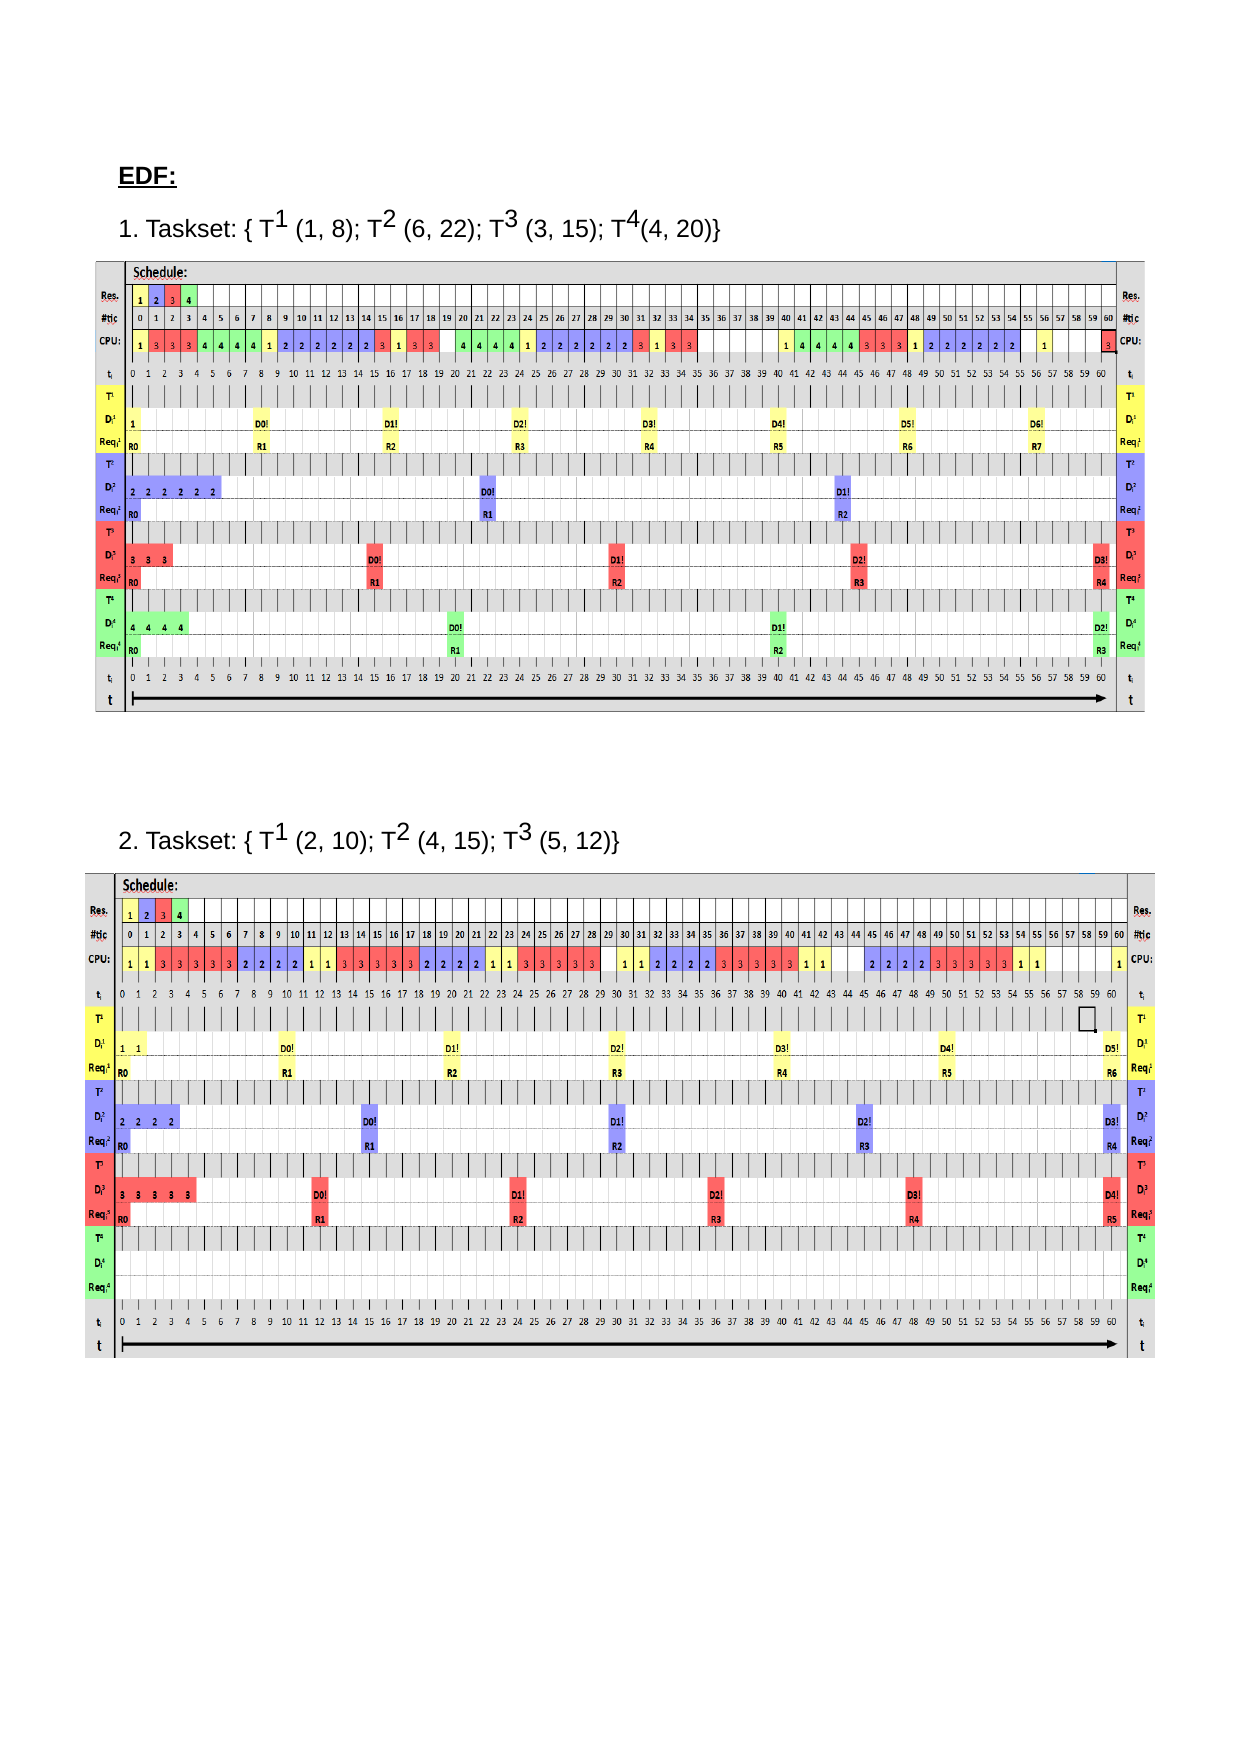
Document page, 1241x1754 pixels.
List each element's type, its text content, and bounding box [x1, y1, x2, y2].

text 1. Taskset: { T1 (1, 8); T2 (6, 22); T3 (3, 15); T4(4, 20)} [118, 204, 1122, 243]
text 2. Taskset: { T1 (2, 10); T2 (4, 15); T3 (5, 12)} [118, 712, 1122, 855]
text EDF: [118, 161, 1122, 190]
